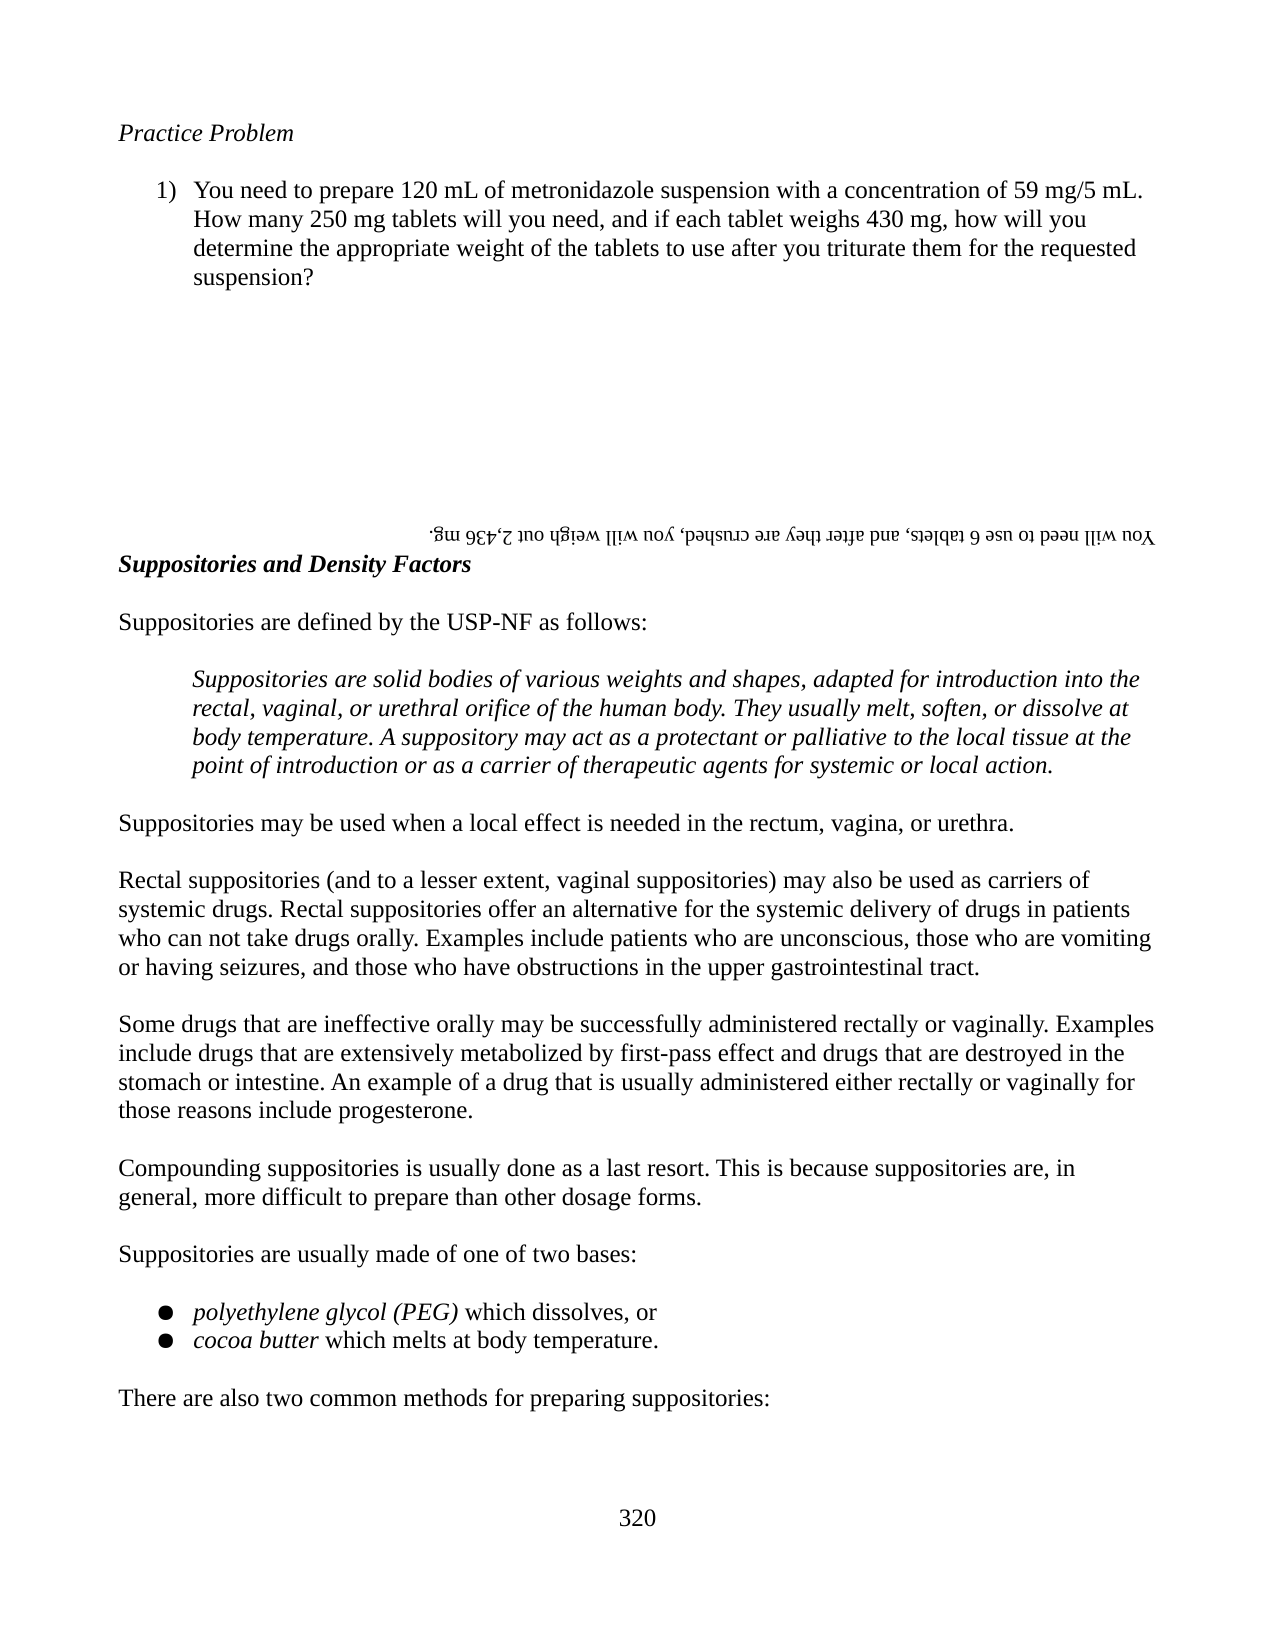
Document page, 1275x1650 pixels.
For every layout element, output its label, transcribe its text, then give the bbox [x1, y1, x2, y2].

text There are also two common methods for preparing suppositories: [118, 1383, 1157, 1412]
text Compounding suppositories is usually done as a last resort. This is because suppositories are, in general, more difficult to prepare than other dosage forms. [118, 1153, 1157, 1211]
text Suppositories are usually made of one of two bases: [118, 1239, 1157, 1268]
text Suppositories may be used when a local effect is needed in the rectum, vagina, or urethra. [118, 808, 1157, 837]
text Suppositories are defined by the USP-NF as follows: [118, 607, 1157, 636]
list polyethylene glycol (PEG) which dissolves, or [156, 1297, 1157, 1326]
text Suppositories are solid bodies of various weights and shapes, adapted for introduction into the rectal, vaginal, or urethral orifice of the human body. They usually melt, soften, or dissolve at body temperature. A suppository may act as a protectant or palliative to the local tissue at the point of introduction or as a carrier of therapeutic agents for systemic or local action. [192, 664, 1157, 779]
list You need to prepare 120 mL of metronidazole suspension with a concentration of 59 mg/5 mL. How many 250 mg tablets will you need, and if each tablet weighs 430 mg, how will you determine the appropriate weight of the tablets to use after you triturate them for the requested suspension? [156, 176, 1157, 291]
text Rectal suppositories (and to a lesser extent, vaginal suppositories) may also be used as carriers of systemic drugs. Rectal suppositories offer an alternative for the systemic delivery of drugs in patients who can not take drugs orally. Examples include patients who are unconscious, those who are vomiting or having seizures, and those who have obstructions in the upper gastrointestinal tract. [118, 866, 1157, 981]
text Suppositories and Density Factors [118, 549, 1157, 578]
text Practice Problem [118, 118, 1157, 147]
text Some drugs that are ineffective orally may be successfully administered rectally or vaginally. Examples include drugs that are extensively metabolized by first-pass effect and drugs that are destroyed in the stomach or intestine. An example of a drug that is usually administered either rectally or vaginally for those reasons include progesterone. [118, 1009, 1157, 1124]
list cocoa butter which melts at body temperature. [156, 1326, 1157, 1354]
